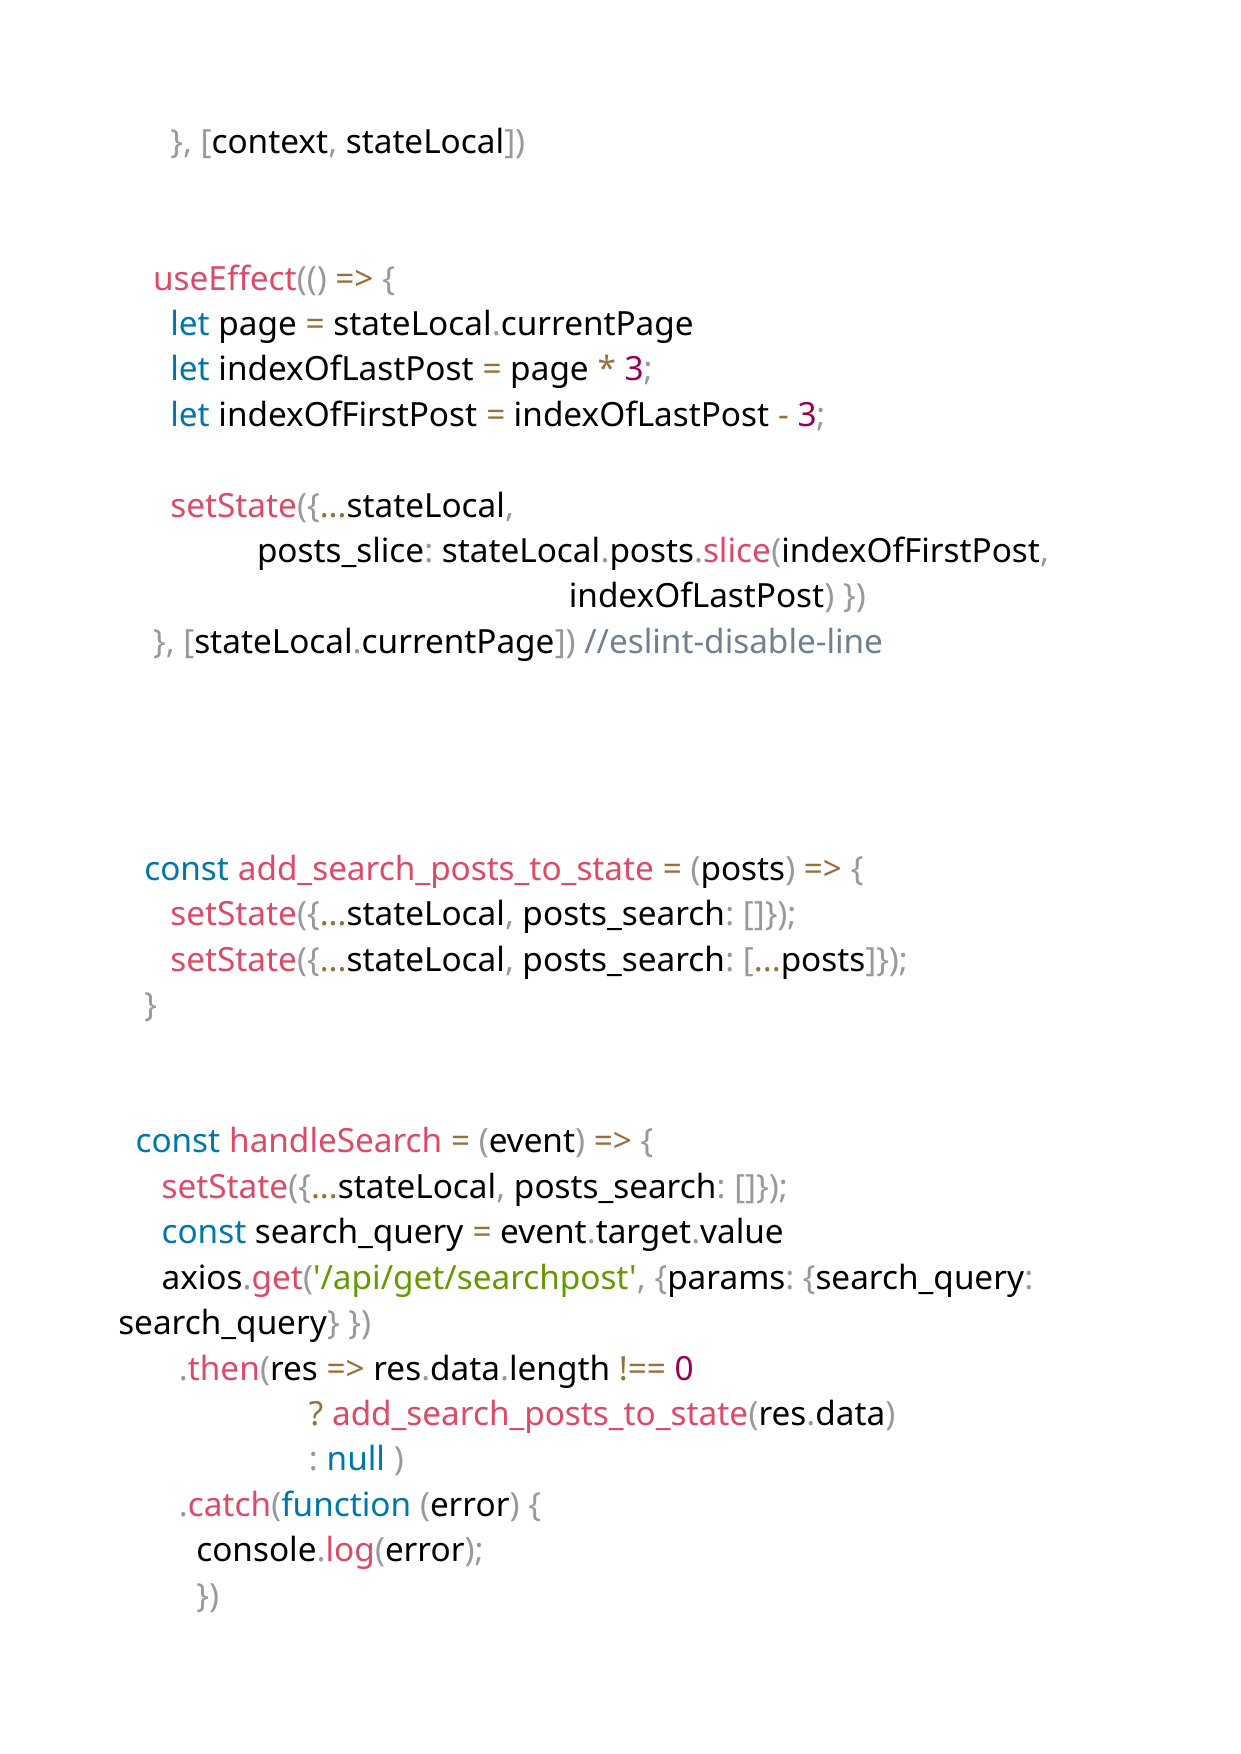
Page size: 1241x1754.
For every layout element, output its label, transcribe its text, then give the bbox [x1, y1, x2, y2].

text const handleSearch = (event) => { [118, 1117, 1122, 1163]
text ? add_search_posts_to_state(res.data) [118, 1390, 1122, 1435]
text setState({...stateLocal, posts_search: []}); [118, 1163, 1122, 1208]
text }) [118, 1571, 1122, 1617]
text : null ) [118, 1435, 1122, 1481]
text indexOfLastPost) }) [118, 572, 1122, 618]
text .catch(function (error) { [118, 1481, 1122, 1526]
text let page = stateLocal.currentPage [118, 300, 1122, 345]
text let indexOfLastPost = page * 3; [118, 345, 1122, 391]
text setState({...stateLocal, posts_search: [...posts]}); [118, 936, 1122, 981]
text const search_query = event.target.value [118, 1208, 1122, 1253]
text setState({...stateLocal, posts_search: []}); [118, 890, 1122, 936]
text posts_slice: stateLocal.posts.slice(indexOfFirstPost, [118, 527, 1122, 572]
text .then(res => res.data.length !== 0 [118, 1344, 1122, 1390]
text const add_search_posts_to_state = (posts) => { [118, 845, 1122, 890]
text } [118, 981, 1122, 1026]
text useEffect(() => { [118, 254, 1122, 300]
text }, [context, stateLocal]) [118, 118, 1122, 163]
text let indexOfFirstPost = indexOfLastPost - 3; [118, 391, 1122, 436]
text axios.get('/api/get/searchpost', {params: {search_query: search_query} }) [118, 1253, 1122, 1344]
text console.log(error); [118, 1526, 1122, 1571]
text }, [stateLocal.currentPage]) //eslint-disable-line [118, 618, 1122, 663]
text setState({...stateLocal, [118, 481, 1122, 527]
